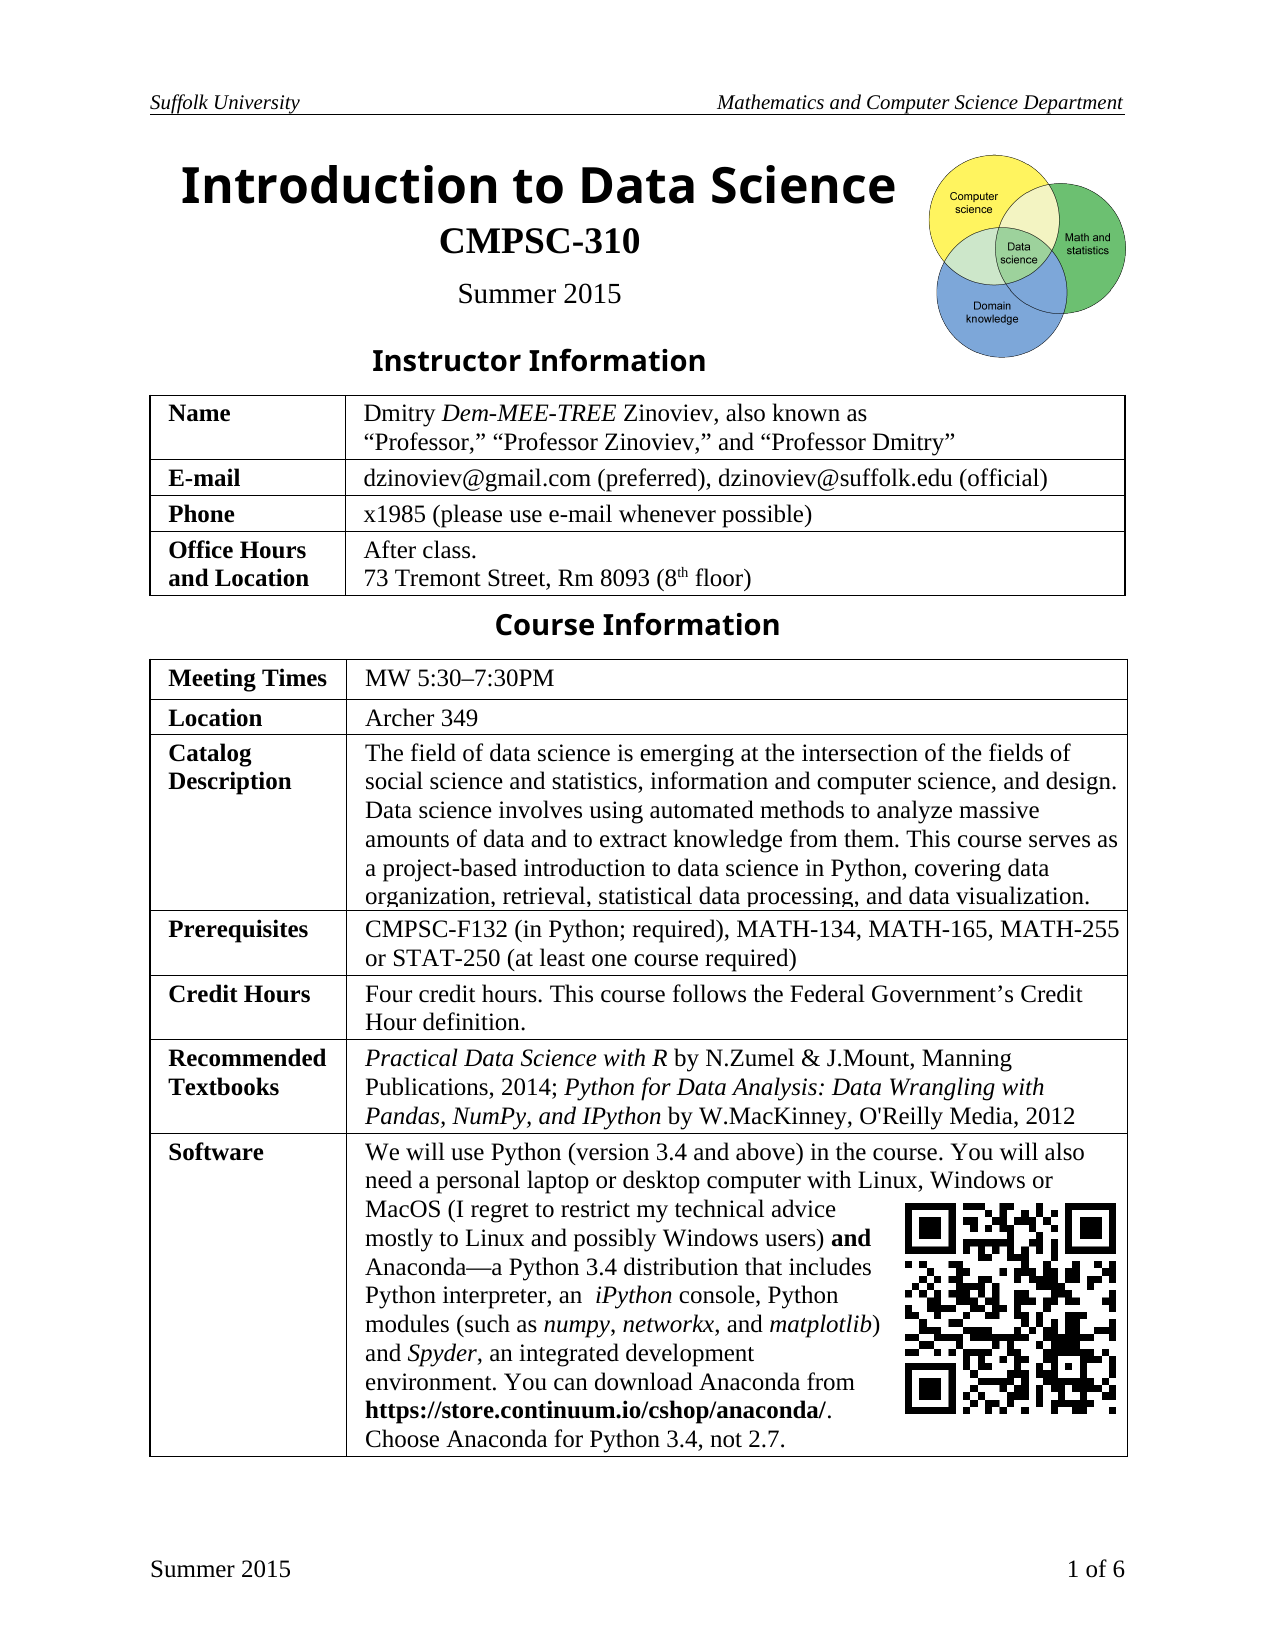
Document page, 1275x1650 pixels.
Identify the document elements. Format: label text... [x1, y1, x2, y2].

table_cell Catalog Description [151, 735, 346, 910]
table_cell Practical Data Science with R by N.Zumel & J.Mount, Manning Publications, 2014; Python for Data Analysis: Data Wrangling with Pandas, NumPy, and IPython by W.MacKinney, O'Reilly Media, 2012 [347, 1040, 1127, 1133]
table_cell Prerequisites [151, 911, 346, 975]
table_cell E-mail [151, 460, 345, 495]
table_cell After class. 73 Tremont Street, Rm 8093 (8th floor) [346, 532, 1124, 595]
table_header MW 5:30–7:30PM [347, 660, 1127, 699]
picture [897, 1196, 1123, 1421]
table_cell Recommended Textbooks [151, 1040, 346, 1133]
table_cell Location [151, 700, 346, 733]
table_cell Credit Hours [151, 976, 346, 1039]
table_cell CMPSC-F132 (in Python; required), MATH-134, MATH-165, MATH-255 or STAT-250 (at least one course required) [347, 911, 1127, 975]
text CMPSC-310 [150, 218, 928, 261]
table_cell Archer 349 [347, 700, 1127, 733]
subtitle Course Information [150, 604, 1125, 643]
table_cell Office Hours and Location [151, 532, 345, 595]
table_cell The field of data science is emerging at the intersection of the fields of social science and statistics, information and computer science, and design. Data science involves using automated methods to analyze massive amounts of data and to extract knowledge from them. This course serves as a project-based introduction to data science in Python, covering data organization, retrieval, statistical data processing, and data visualization. [347, 735, 1127, 910]
picture [928, 154, 1126, 358]
table_cell Software [151, 1134, 346, 1456]
table_cell dzinoviev@gmail.com (preferred), dzinoviev@suffolk.edu (official) [346, 460, 1124, 495]
table_cell Phone [151, 496, 345, 531]
text Introduction to Data Science [150, 150, 1125, 218]
text Summer 2015 [150, 276, 928, 310]
table_cell Four credit hours. This course follows the Federal Government’s Credit Hour definition. [347, 976, 1127, 1039]
subtitle Instructor Information [150, 340, 1125, 379]
table_header Meeting Times [151, 660, 346, 699]
table_cell x1985 (please use e-mail whenever possible) [346, 496, 1124, 531]
table_header Name [151, 396, 345, 459]
table_cell We will use Python (version 3.4 and above) in the course. You will also need a personal laptop or desktop computer with Linux, Windows or MacOS (I regret to restrict my technical advice mostly to Linux and possibly Windows users) and Anaconda—a Python 3.4 distribution that includes Python interpreter, an iPython console, Python modules (such as numpy, networkx, and matplotlib) and Spyder, an integrated development environment. You can download Anaconda from https://store.continuum.io/cshop/anaconda/. Choose Anaconda for Python 3.4, not 2.7. [347, 1134, 1127, 1456]
table_header Dmitry Dem-MEE-TREE Zinoviev, also known as “Professor,” “Professor Zinoviev,” and “Professor Dmitry” [346, 396, 1124, 459]
